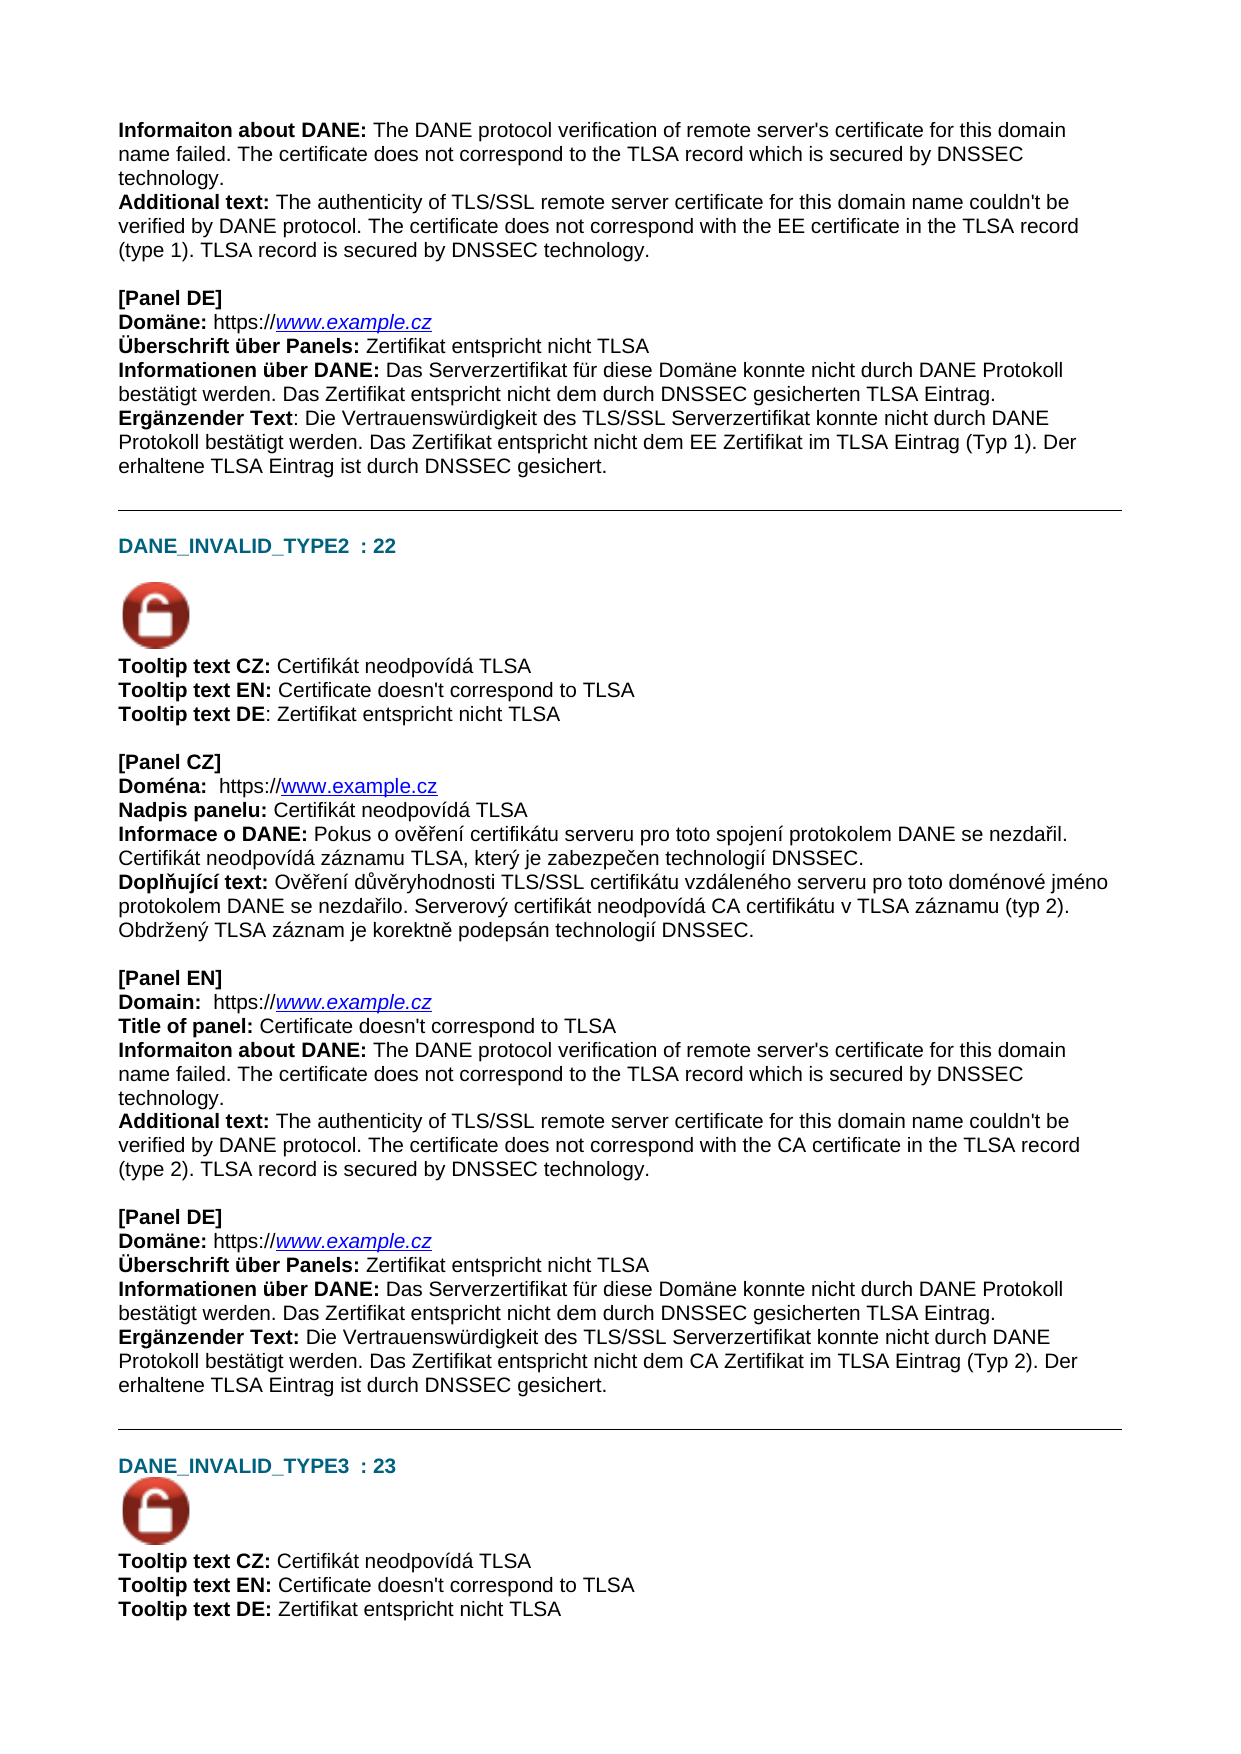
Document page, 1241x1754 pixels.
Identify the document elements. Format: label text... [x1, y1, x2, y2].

text Ergänzender Text: Die Vertrauenswürdigkeit des TLS/SSL Serverzertifikat konnte nicht durch DANE Protokoll bestätigt werden. Das Zertifikat entspricht nicht dem CA Zertifikat im TLSA Eintrag (Typ 2). Der erhaltene TLSA Eintrag ist durch DNSSEC gesichert. [118, 1325, 1122, 1397]
text [Panel CZ] [118, 750, 1122, 774]
text Ergänzender Text: Die Vertrauenswürdigkeit des TLS/SSL Serverzertifikat konnte nicht durch DANE Protokoll bestätigt werden. Das Zertifikat entspricht nicht dem EE Zertifikat im TLSA Eintrag (Typ 1). Der erhaltene TLSA Eintrag ist durch DNSSEC gesichert. [118, 406, 1122, 477]
text Tooltip text DE: Zertifikat entspricht nicht TLSA [118, 1597, 1122, 1621]
text Informaiton about DANE: The DANE protocol verification of remote server's certificate for this domain name failed. The certificate does not correspond to the TLSA record which is secured by DNSSEC technology. [118, 118, 1122, 190]
text Informaiton about DANE: The DANE protocol verification of remote server's certificate for this domain name failed. The certificate does not correspond to the TLSA record which is secured by DNSSEC technology. [118, 1037, 1122, 1109]
text Domain: https://www.example.cz [118, 989, 1122, 1013]
text Tooltip text EN: Certificate doesn't correspond to TLSA [118, 678, 1122, 702]
text Nadpis panelu: Certifikát neodpovídá TLSA [118, 798, 1122, 822]
text Doplňující text: Ověření důvěryhodnosti TLS/SSL certifikátu vzdáleného serveru pro toto doménové jméno protokolem DANE se nezdařilo. Serverový certifikát neodpovídá CA certifikátu v TLSA záznamu (typ 2). Obdržený TLSA záznam je korektně podepsán technologií DNSSEC. [118, 870, 1122, 942]
text [Panel EN] [118, 966, 1122, 989]
text [Panel DE] [118, 1205, 1122, 1229]
text Tooltip text CZ: Certifikát neodpovídá TLSA [118, 654, 1122, 678]
picture [122, 1477, 190, 1545]
text Additional text: The authenticity of TLS/SSL remote server certificate for this domain name couldn't be verified by DANE protocol. The certificate does not correspond with the CA certificate in the TLSA record (type 2). TLSA record is secured by DNSSEC technology. [118, 1109, 1122, 1181]
text DANE_INVALID_TYPE3 : 23 [118, 1453, 1122, 1477]
text Title of panel: Certificate doesn't correspond to TLSA [118, 1013, 1122, 1037]
text Doména: https://www.example.cz [118, 774, 1122, 798]
text Überschrift über Panels: Zertifikat entspricht nicht TLSA [118, 1253, 1122, 1277]
text Additional text: The authenticity of TLS/SSL remote server certificate for this domain name couldn't be verified by DANE protocol. The certificate does not correspond with the EE certificate in the TLSA record (type 1). TLSA record is secured by DNSSEC technology. [118, 190, 1122, 262]
text Überschrift über Panels: Zertifikat entspricht nicht TLSA [118, 334, 1122, 358]
text [Panel DE] [118, 286, 1122, 310]
text Domäne: https://www.example.cz [118, 1229, 1122, 1253]
text Informace o DANE: Pokus o ověření certifikátu serveru pro toto spojení protokolem DANE se nezdařil. Certifikát neodpovídá záznamu TLSA, který je zabezpečen technologií DNSSEC. [118, 822, 1122, 870]
text Tooltip text CZ: Certifikát neodpovídá TLSA [118, 1549, 1122, 1573]
text Domäne: https://www.example.cz [118, 310, 1122, 334]
text DANE_INVALID_TYPE2 : 22 [118, 534, 1122, 558]
text Tooltip text EN: Certificate doesn't correspond to TLSA [118, 1573, 1122, 1597]
text Informationen über DANE: Das Serverzertifikat für diese Domäne konnte nicht durch DANE Protokoll bestätigt werden. Das Zertifikat entspricht nicht dem durch DNSSEC gesicherten TLSA Eintrag. [118, 1277, 1122, 1325]
text Informationen über DANE: Das Serverzertifikat für diese Domäne konnte nicht durch DANE Protokoll bestätigt werden. Das Zertifikat entspricht nicht dem durch DNSSEC gesicherten TLSA Eintrag. [118, 358, 1122, 406]
picture [122, 582, 190, 649]
text Tooltip text DE: Zertifikat entspricht nicht TLSA [118, 702, 1122, 726]
